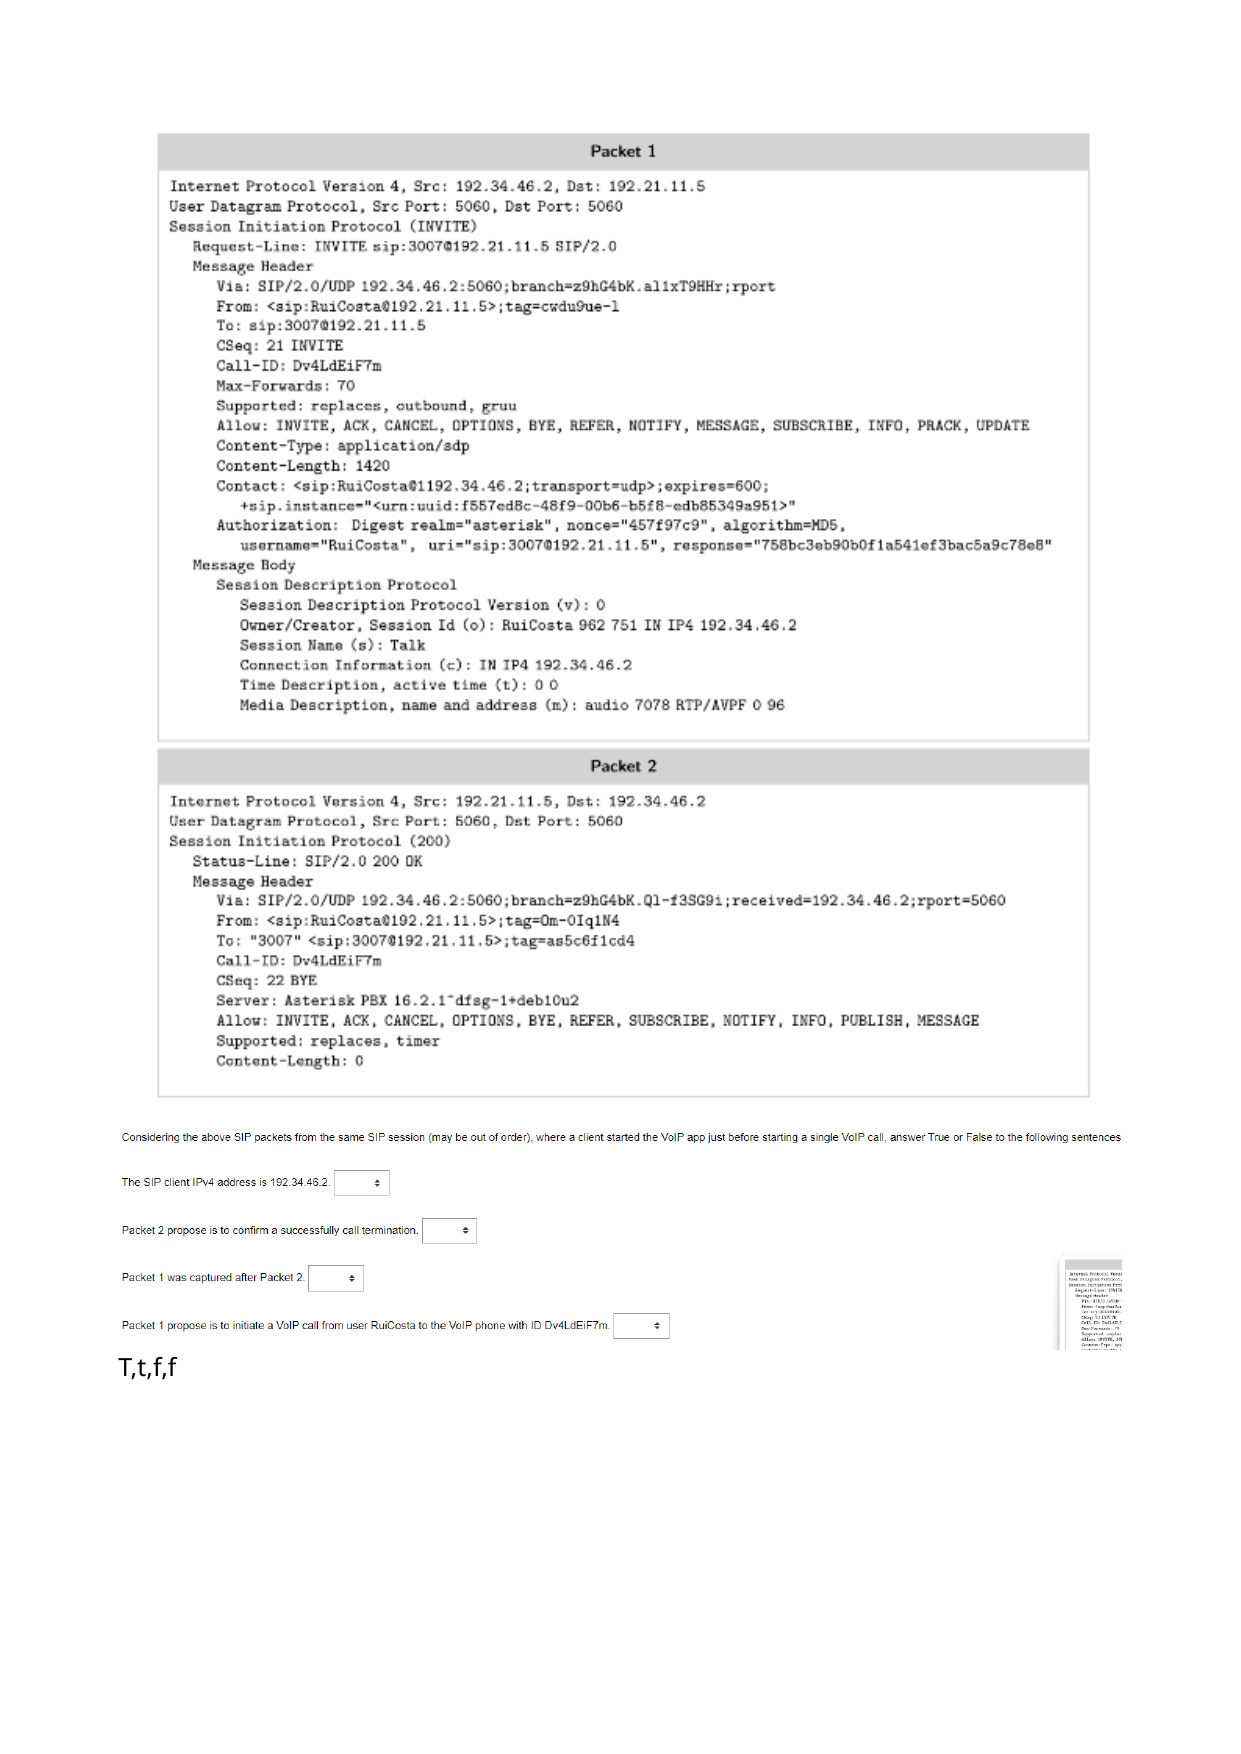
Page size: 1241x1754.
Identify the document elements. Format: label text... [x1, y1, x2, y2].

picture [118, 1129, 1123, 1350]
picture [136, 118, 1104, 1101]
text T,t,f,f [118, 1350, 1122, 1384]
